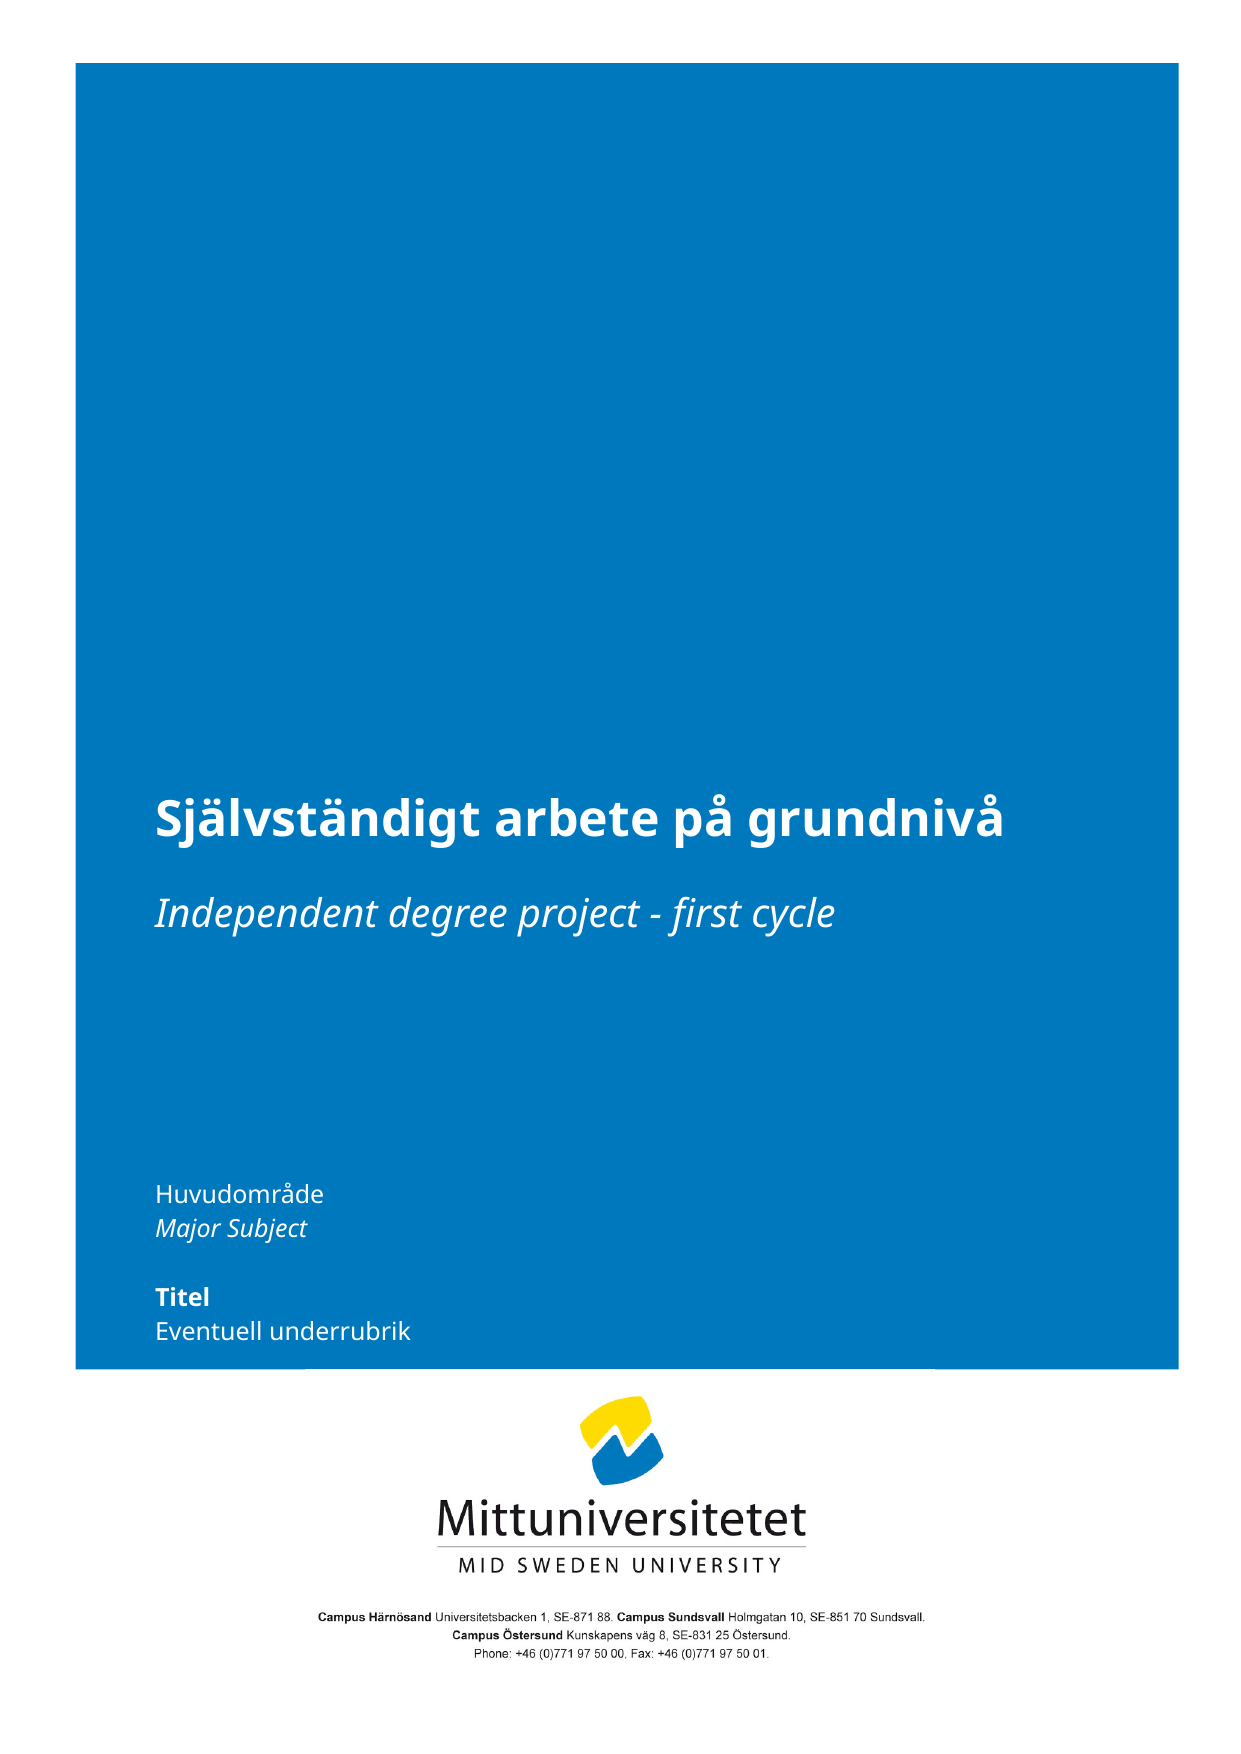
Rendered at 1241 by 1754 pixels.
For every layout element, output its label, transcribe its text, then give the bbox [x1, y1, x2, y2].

text Förnamn Efternamn [935, 1381, 1100, 1416]
text Förnamn Efternamn [155, 1381, 305, 1416]
